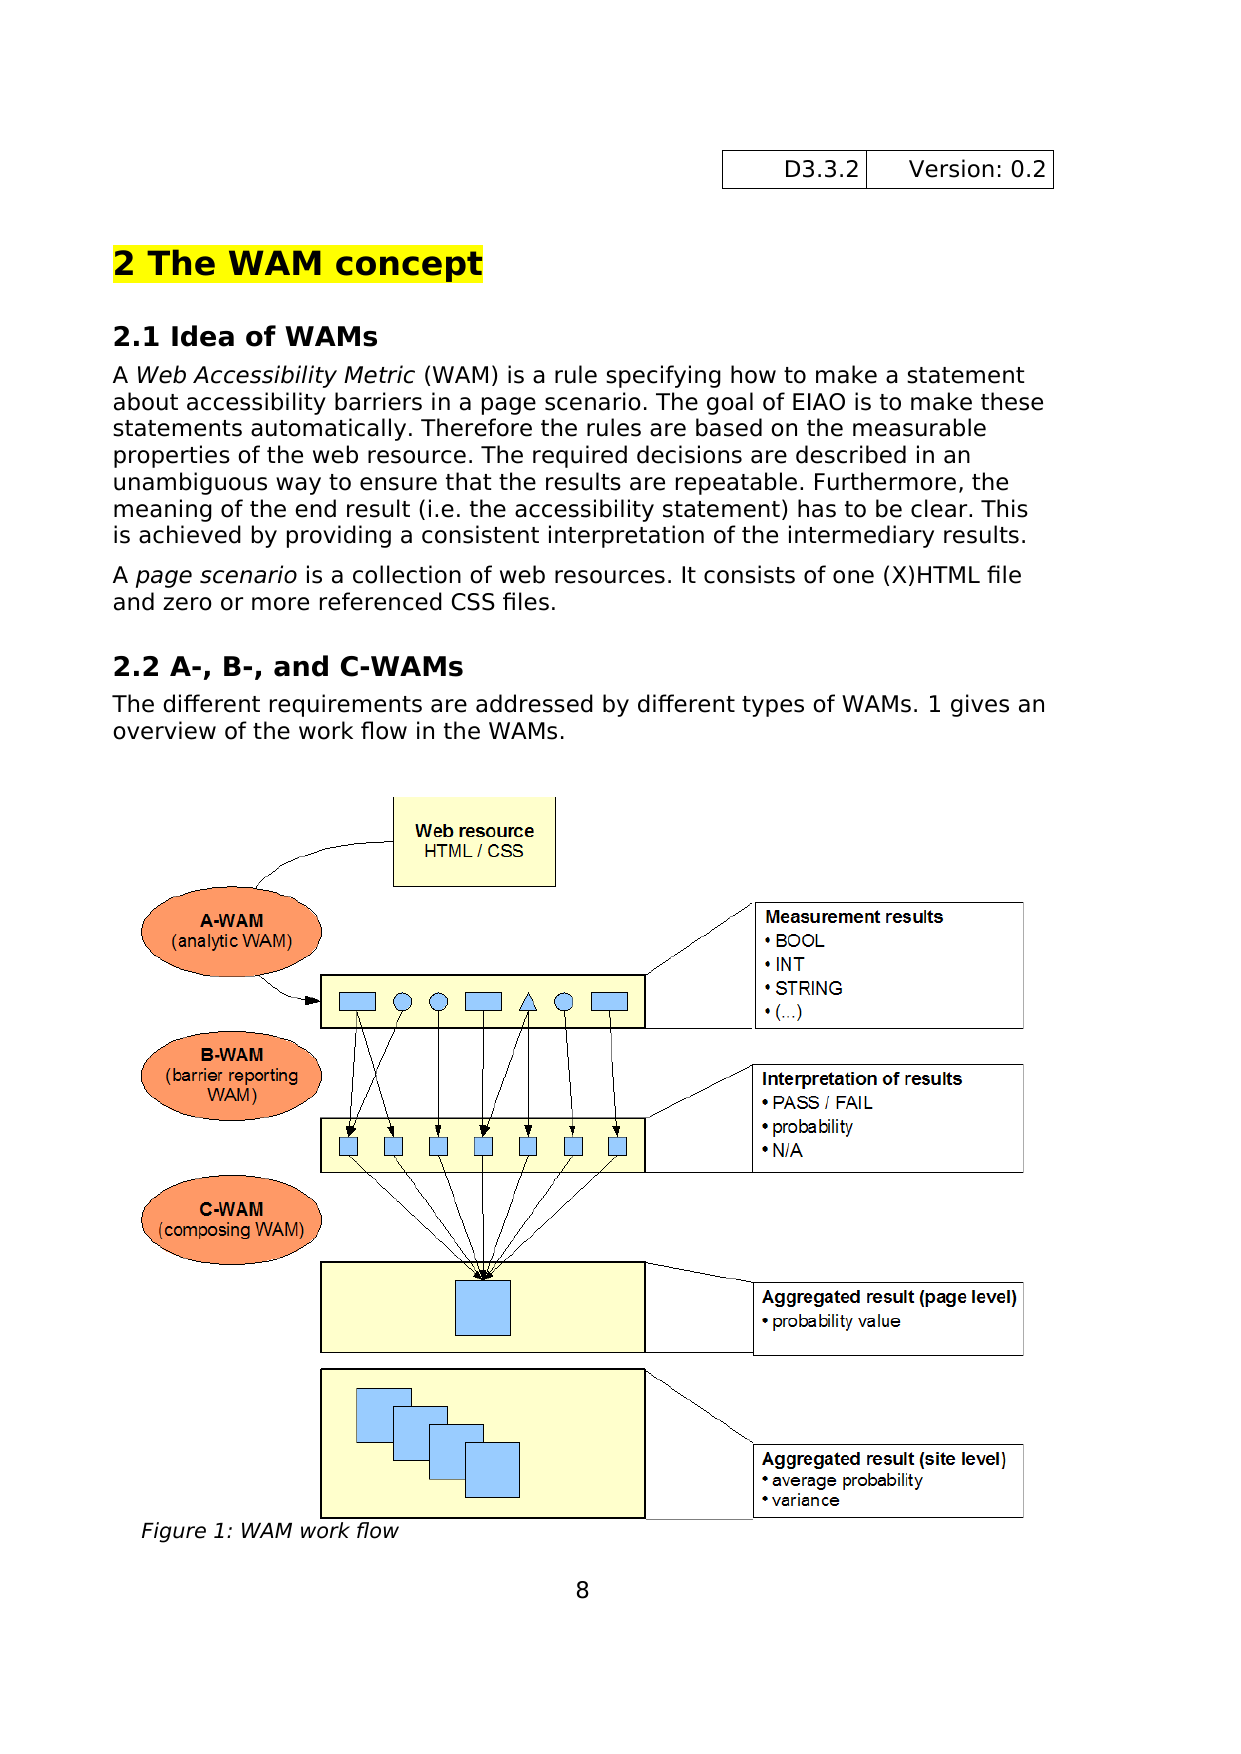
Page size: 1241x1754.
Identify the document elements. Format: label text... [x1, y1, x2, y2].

text A Web Accessibility Metric (WAM) is a rule specifying how to make a statement about accessibility barriers in a page scenario. The goal of EIAO is to make these statements automatically. Therefore the rules are based on the measurable properties of the web resource. The required decisions are described in an unambiguous way to ensure that the results are repeatable. Furthermore, the meaning of the end result (i.e. the accessibility statement) has to be clear. This is achieved by providing a consistent interpretation of the intermediary results. [112, 362, 1053, 549]
subtitle A-, B-, and C-WAMs [112, 652, 1053, 683]
text The different requirements are addressed by different types of WAMs. Figure 1 gives an overview of the work flow in the WAMs. [112, 692, 1053, 745]
picture [141, 797, 1024, 1520]
text Figure 1: WAM work flow [141, 1520, 1024, 1544]
subtitle The WAM concept [112, 245, 1053, 283]
text A page scenario is a collection of web resources. It consists of one (X)HTML file and zero or more referenced CSS files. [112, 562, 1053, 615]
subtitle Idea of WAMs [112, 322, 1053, 353]
